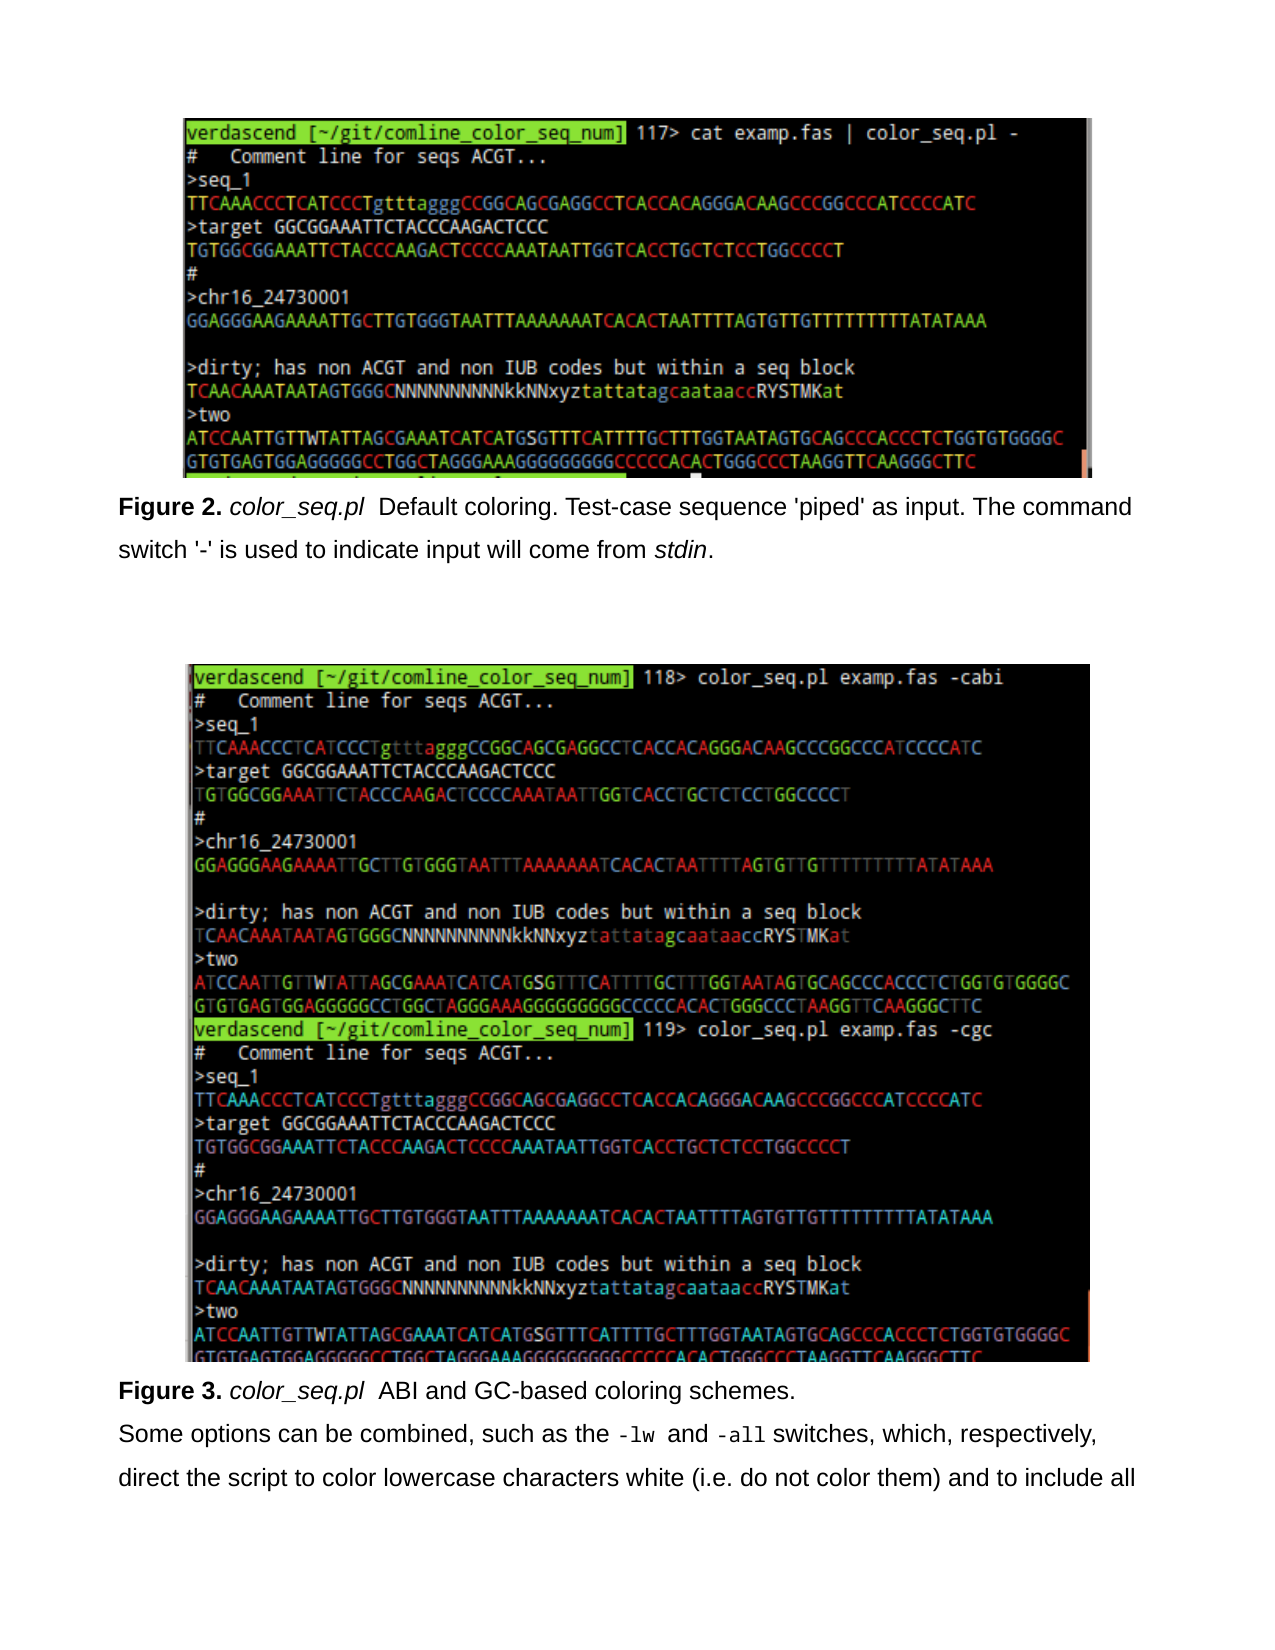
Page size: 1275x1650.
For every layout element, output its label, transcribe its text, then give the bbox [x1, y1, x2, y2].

picture [182, 118, 1093, 478]
text Figure 3. color_seq.pl ABI and GC-based coloring schemes. [118, 664, 1157, 1404]
picture [185, 664, 1090, 1362]
text Figure 2. color_seq.pl Default coloring. Test-case sequence 'piped' as input. The command switch '-' is used to indicate input will come from stdin. [118, 118, 1157, 564]
text Some options can be combined, such as the -lw and -all switches, which, respectively, direct the script to color lowercase characters white (i.e. do not color them) and to include all [118, 1419, 1157, 1491]
